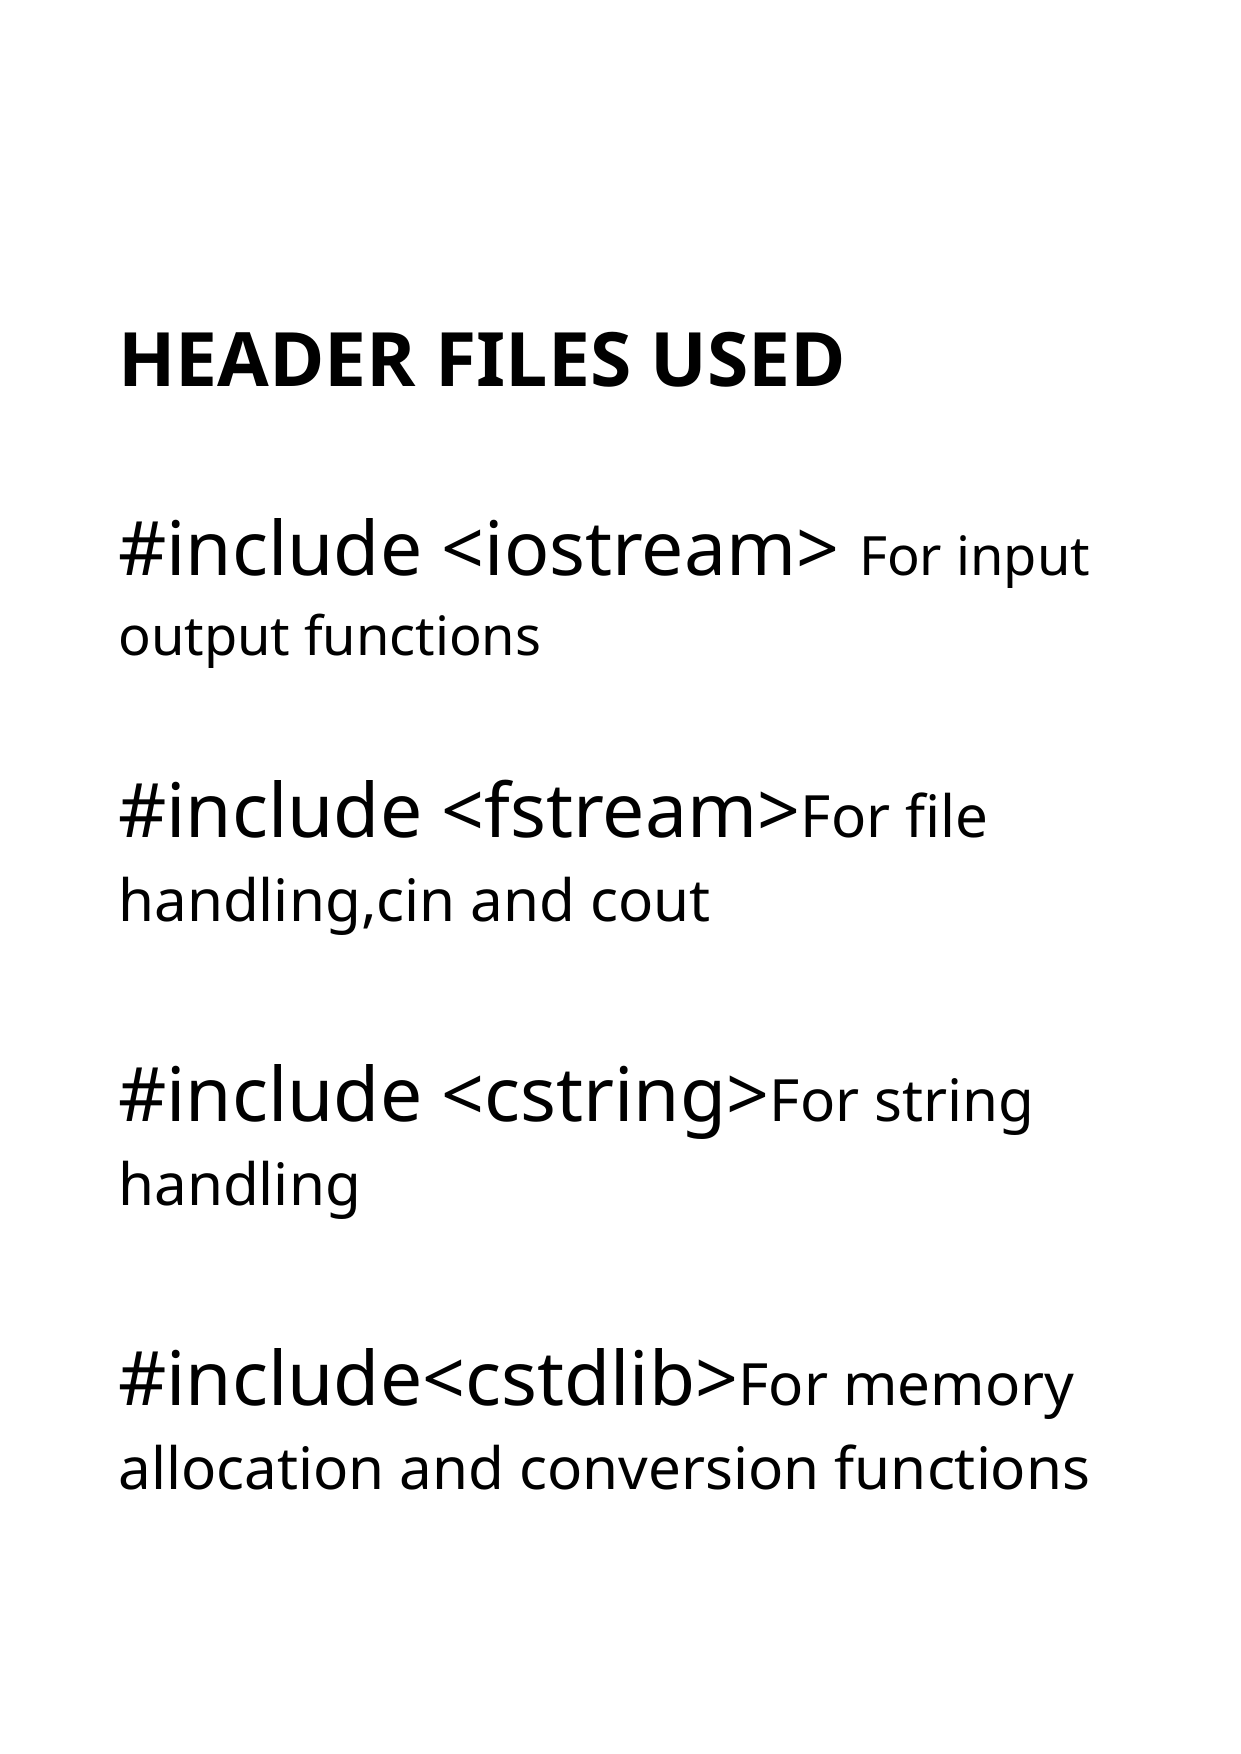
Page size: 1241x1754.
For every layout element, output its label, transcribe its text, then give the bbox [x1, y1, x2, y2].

text #include <fstream>For file handling,cin and cout [118, 757, 1122, 939]
text #include <cstring>For string handling [118, 1041, 1122, 1223]
text HEADER FILES USED [118, 307, 1122, 409]
text #include <iostream> For input output functions [118, 495, 1122, 671]
text #include<cstdlib>For memory allocation and conversion functions [118, 1325, 1122, 1507]
